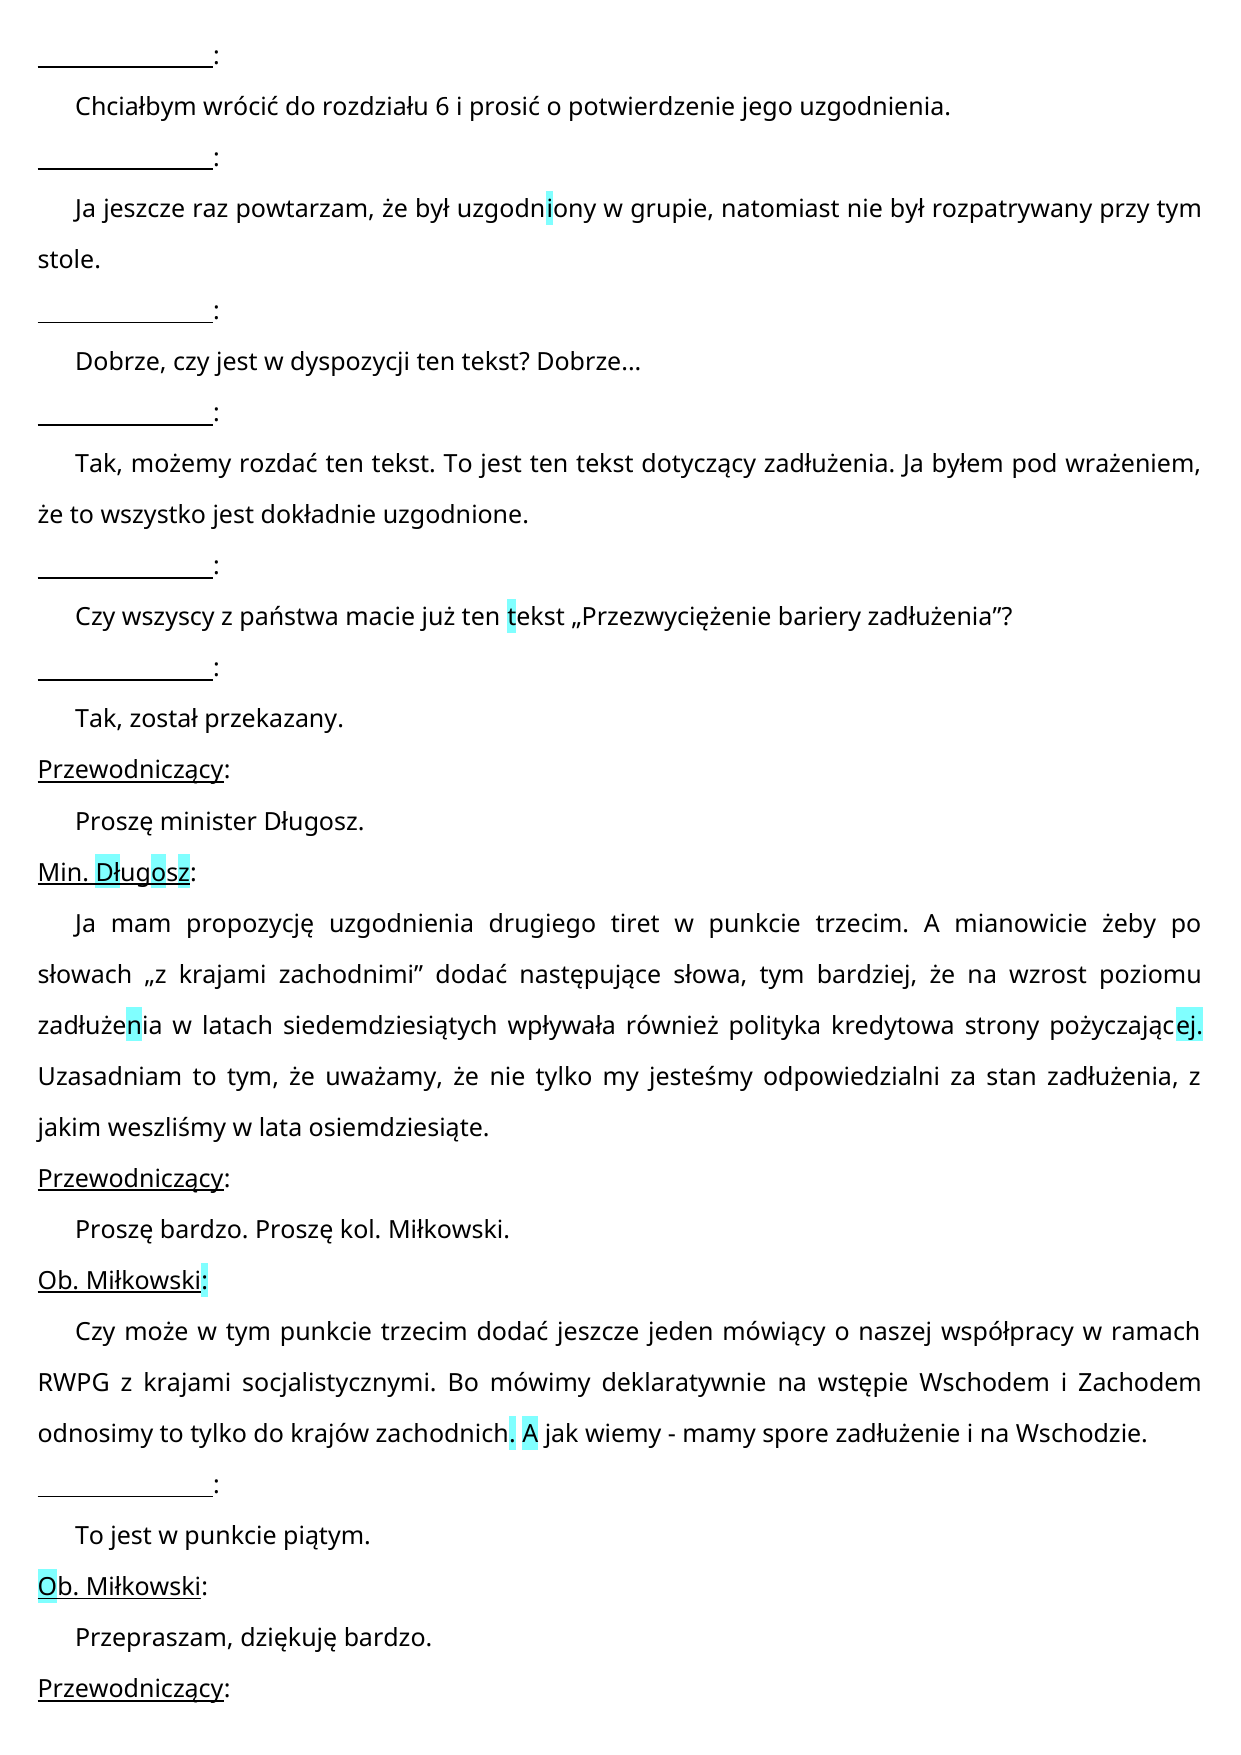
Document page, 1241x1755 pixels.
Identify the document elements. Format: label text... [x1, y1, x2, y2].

text To jest w punkcie piątym. [37, 1518, 1203, 1552]
text Proszę minister Długosz. [37, 803, 1203, 837]
text : [37, 395, 1203, 429]
text Przewodniczący: [37, 752, 1203, 786]
text Przewodniczący: [37, 1671, 1203, 1705]
text Proszę bardzo. Proszę kol. Miłkowski. [37, 1211, 1203, 1246]
text : [37, 650, 1203, 684]
text Przewodniczący: [37, 1160, 1203, 1194]
text Czy wszyscy z państwa macie już ten tekst „Przezwyciężenie bariery zadłużenia”? [37, 599, 1203, 633]
text Ob. Miłkowski: [37, 1569, 1203, 1603]
text Ob. Miłkowski: [37, 1262, 1203, 1297]
text : [37, 1467, 1203, 1501]
text Min. Długosz: [37, 854, 1203, 888]
text Tak, został przekazany. [37, 701, 1203, 735]
text Ja mam propozycję uzgodnienia drugiego tiret w punkcie trzecim. A mianowicie żeby po słowach „z krajami zachodnimi” dodać następujące słowa, tym bardziej, że na wzrost poziomu zadłużenia w latach siedemdziesiątych wpływała również polityka kredytowa strony pożyczającej. Uzasadniam to tym, że uważamy, że nie tylko my jesteśmy odpowiedzialni za stan zadłużenia, z jakim weszliśmy w lata osiemdziesiąte. [37, 905, 1203, 1143]
text Ja jeszcze raz powtarzam, że był uzgodniony w grupie, natomiast nie był rozpatrywany przy tym stole. [37, 191, 1203, 276]
text Dobrze, czy jest w dyspozycji ten tekst? Dobrze... [37, 344, 1203, 378]
text Przepraszam, dziękuję bardzo. [37, 1620, 1203, 1654]
text Czy może w tym punkcie trzecim dodać jeszcze jeden mówiący o naszej współpracy w ramach RWPG z krajami socjalistycznymi. Bo mówimy deklaratywnie na wstępie Wschodem i Zachodem odnosimy to tylko do krajów zachodnich. A jak wiemy - mamy spore zadłużenie i na Wschodzie. [37, 1313, 1203, 1450]
text : [37, 548, 1203, 582]
text : [37, 139, 1203, 174]
text : [37, 293, 1203, 327]
text Chciałbym wrócić do rozdziału 6 i prosić o potwierdzenie jego uzgodnienia. [37, 88, 1203, 123]
text Tak, możemy rozdać ten tekst. To jest ten tekst dotyczący zadłużenia. Ja byłem pod wrażeniem, że to wszystko jest dokładnie uzgodnione. [37, 446, 1203, 531]
text : [37, 37, 1203, 72]
